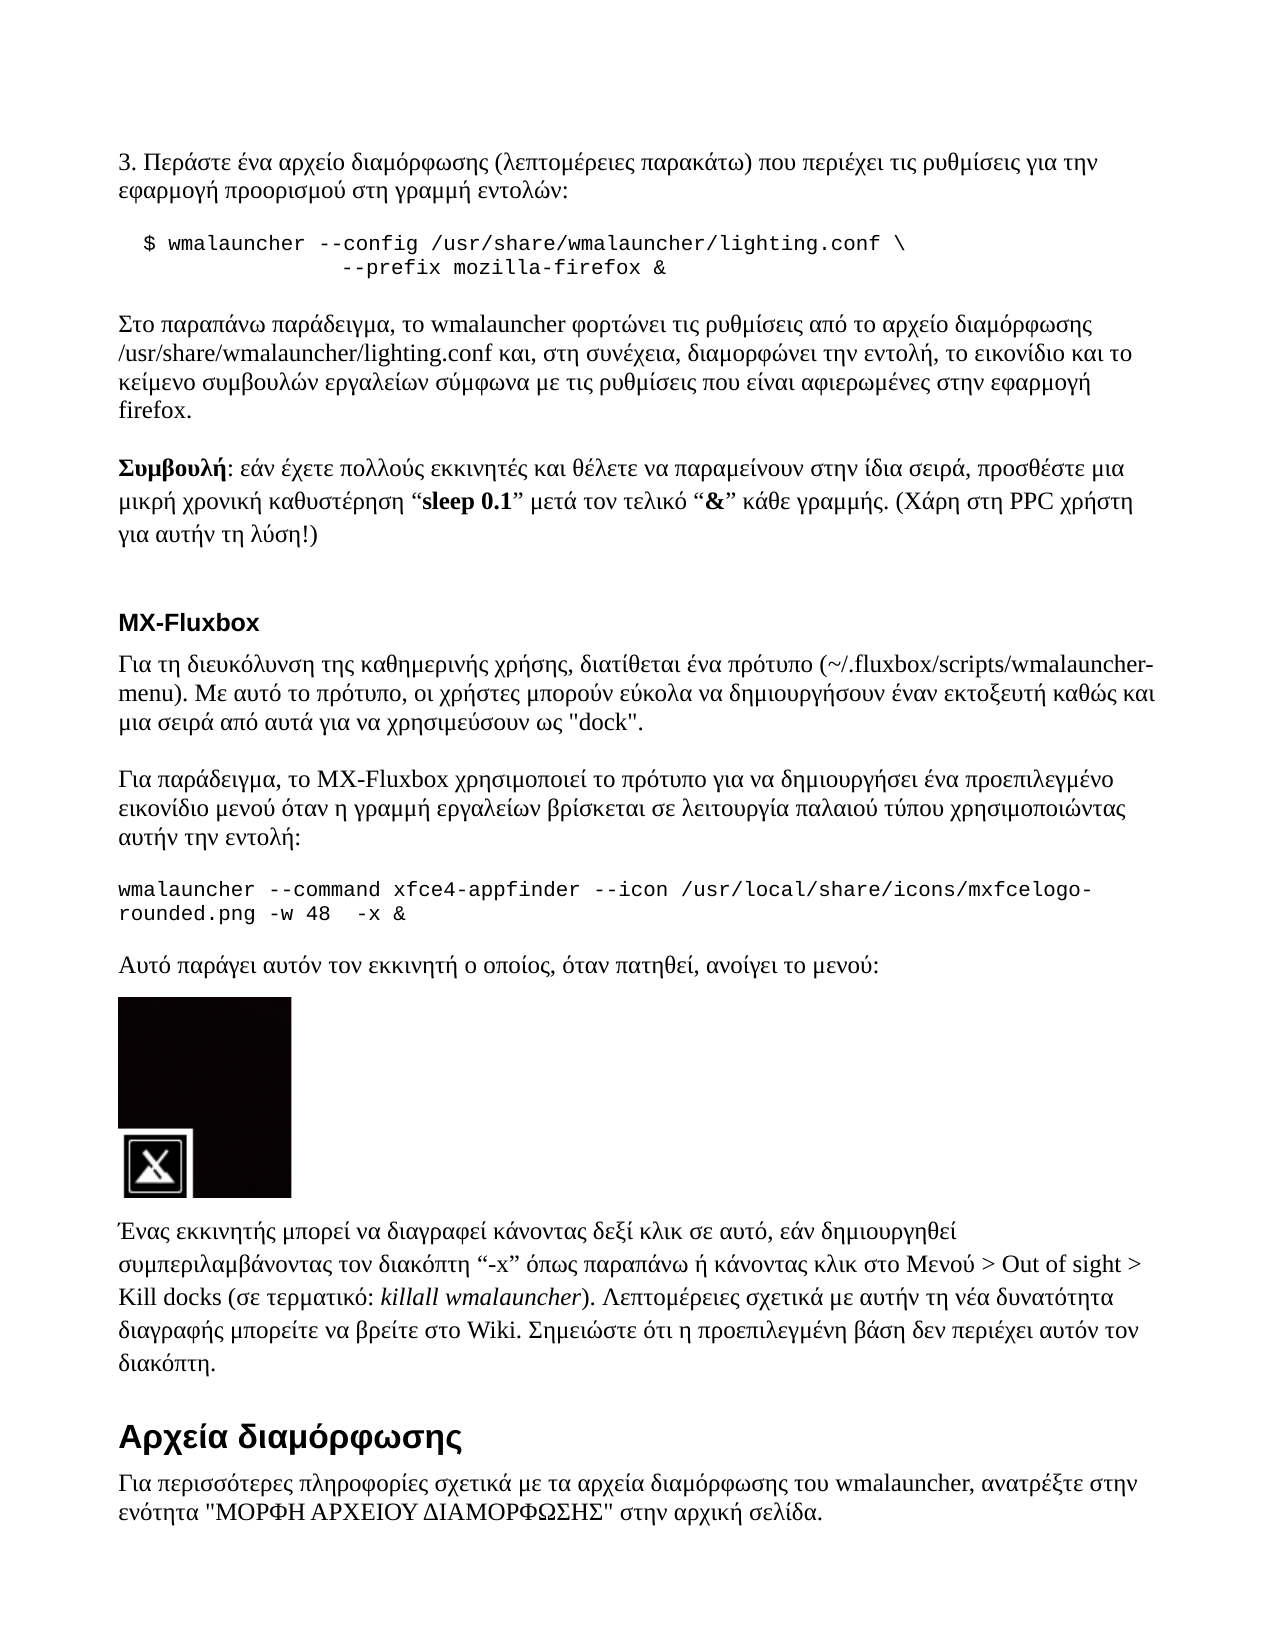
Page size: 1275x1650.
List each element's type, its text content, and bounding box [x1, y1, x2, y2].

text 3. Περάστε ένα αρχείο διαμόρφωσης (λεπτομέρειες παρακάτω) που περιέχει τις ρυθμίσεις για την εφαρμογή προορισμού στη γραμμή εντολών: [118, 147, 1157, 204]
text Ένας εκκινητής μπορεί να διαγραφεί κάνοντας δεξί κλικ σε αυτό, εάν δημιουργηθεί συμπεριλαμβάνοντας τον διακόπτη “-x” όπως παραπάνω ή κάνοντας κλικ στο Μενού > Out of sight > Kill docks (σε τερματικό: killall wmalauncher). Λεπτομέρειες σχετικά με αυτήν τη νέα δυνατότητα διαγραφής μπορείτε να βρείτε στο Wiki. Σημειώστε ότι η προεπιλεγμένη βάση δεν περιέχει αυτόν τον διακόπτη. [118, 1216, 1157, 1377]
text wmalauncher --command xfce4-appfinder --icon /usr/local/share/icons/mxfcelogo-rounded.png -w 48 -x & [118, 879, 1157, 926]
text Συμβουλή: εάν έχετε πολλούς εκκινητές και θέλετε να παραμείνουν στην ίδια σειρά, προσθέστε μια μικρή χρονική καθυστέρηση “sleep 0.1” μετά τον τελικό “&” κάθε γραμμής. (Χάρη στη PPC χρήστη για αυτήν τη λύση!) [118, 453, 1157, 548]
text --prefix mozilla-firefox & [118, 257, 1157, 280]
subtitle MX-Fluxbox [118, 608, 1157, 637]
text $ wmalauncher --config /usr/share/wmalauncher/lighting.conf \ [118, 233, 1157, 257]
text Αυτό παράγει αυτόν τον εκκινητή ο οποίος, όταν πατηθεί, ανοίγει το μενού: [118, 950, 1157, 979]
text Για τη διευκόλυνση της καθημερινής χρήσης, διατίθεται ένα πρότυπο (~/.fluxbox/scripts/wmalauncher-menu). Με αυτό το πρότυπο, οι χρήστες μπορούν εύκολα να δημιουργήσουν έναν εκτοξευτή καθώς και μια σειρά από αυτά για να χρησιμεύσουν ως "dock". [118, 649, 1157, 735]
text Στο παραπάνω παράδειγμα, το wmalauncher φορτώνει τις ρυθμίσεις από το αρχείο διαμόρφωσης /usr/share/wmalauncher/lighting.conf και, στη συνέχεια, διαμορφώνει την εντολή, το εικονίδιο και το κείμενο συμβουλών εργαλείων σύμφωνα με τις ρυθμίσεις που είναι αφιερωμένες στην εφαρμογή firefox. [118, 309, 1157, 424]
text Για περισσότερες πληροφορίες σχετικά με τα αρχεία διαμόρφωσης του wmalauncher, ανατρέξτε στην ενότητα "ΜΟΡΦΗ ΑΡΧΕΙΟΥ ΔΙΑΜΟΡΦΩΣΗΣ" στην αρχική σελίδα. [118, 1468, 1157, 1526]
picture [118, 997, 292, 1198]
subtitle Αρχεία διαμόρφωσης [118, 1417, 1157, 1456]
text Για παράδειγμα, το MX-Fluxbox χρησιμοποιεί το πρότυπο για να δημιουργήσει ένα προεπιλεγμένο εικονίδιο μενού όταν η γραμμή εργαλείων βρίσκεται σε λειτουργία παλαιού τύπου χρησιμοποιώντας αυτήν την εντολή: [118, 764, 1157, 850]
